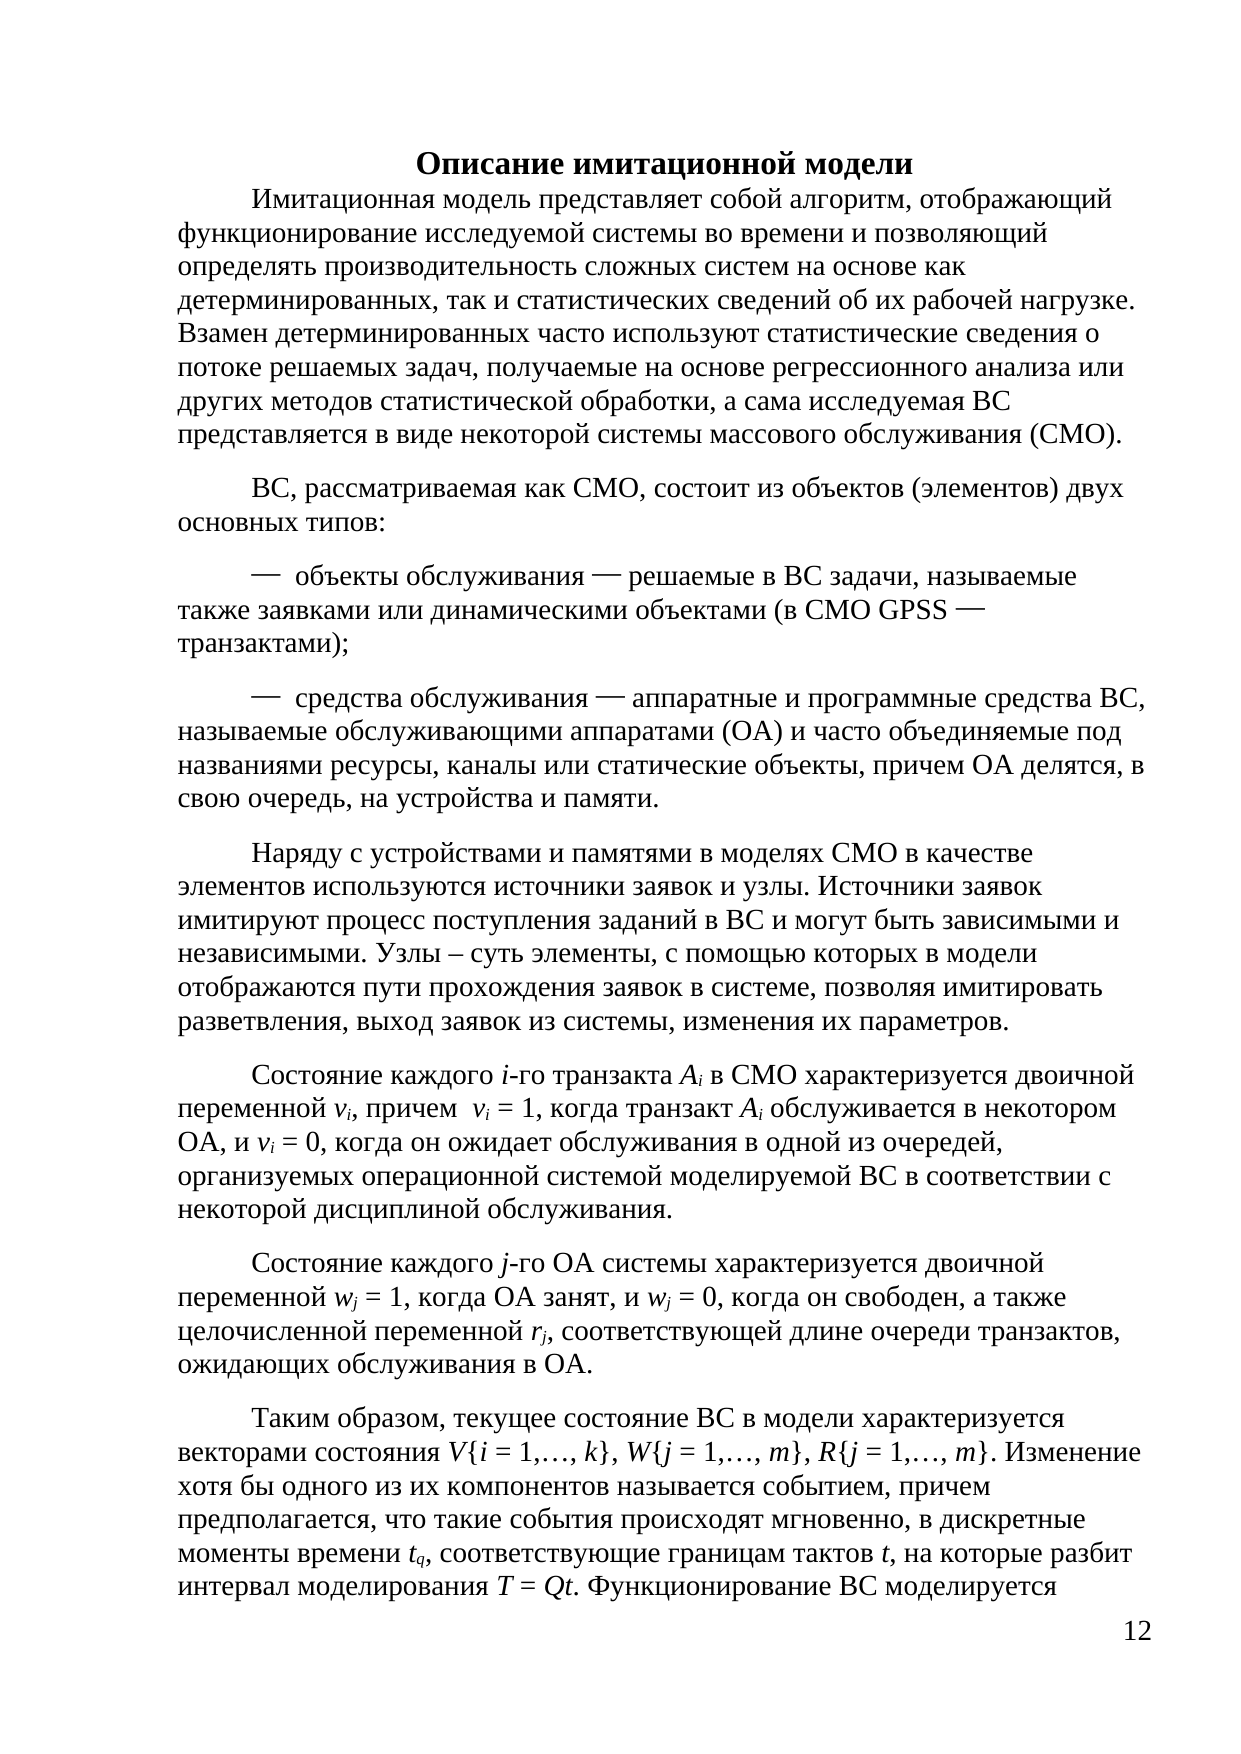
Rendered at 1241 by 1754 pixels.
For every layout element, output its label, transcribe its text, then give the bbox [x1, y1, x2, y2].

text ⎯ объекты обслуживания ⎯ решаемые в ВС задачи, называемые также заявками или динамическими объектами (в СМО GPSS ⎯ транзактами); [177, 558, 1152, 659]
subtitle Описание имитационной модели [177, 143, 1152, 181]
text Таким образом, текущее состояние ВС в модели характеризуется векторами состояния V{i = 1,…, k}, W{j = 1,…, m}, R{j = 1,…, m}. Изменение хотя бы одного из их компонентов называется событием, причем предполагается, что такие события происходят мгновенно, в дискретные моменты времени tq, соответствующие границам тактов t, на которые разбит интервал моделирования T = Qt. Функционирование ВС моделируется [177, 1401, 1152, 1602]
text Имитационная модель представляет собой алгоритм, отображающий функционирование исследуемой системы во времени и позволяющий определять производительность сложных систем на основе как детерминированных, так и статистических сведений об их рабочей нагрузке. Взамен детерминированных часто используют статистические сведения о потоке решаемых задач, получаемые на основе регрессионного анализа или других методов статистической обработки, а сама исследуемая ВС представляется в виде некоторой системы массового обслуживания (СМО). [177, 181, 1152, 450]
text ⎯ средства обслуживания ⎯ аппаратные и программные средства ВС, называемые обслуживающими аппаратами (ОА) и часто объединяемые под названиями ресурсы, каналы или статические объекты, причем ОА делятся, в свою очередь, на устройства и памяти. [177, 680, 1152, 814]
text ВС, рассматриваемая как СМО, состоит из объектов (элементов) двух основных типов: [177, 471, 1152, 538]
text Состояние каждого i-го транзакта Ai в СМО характеризуется двоичной переменной vi, причем vi = 1, когда транзакт Ai обслуживается в некотором ОА, и vi = 0, когда он ожидает обслуживания в одной из очередей, организуемых операционной системой моделируемой ВС в соответствии с некоторой дисциплиной обслуживания. [177, 1057, 1152, 1225]
text Наряду с устройствами и памятями в моделях СМО в качестве элементов используются источники заявок и узлы. Источники заявок имитируют процесс поступления заданий в ВС и могут быть зависимыми и независимыми. Узлы – суть элементы, с помощью которых в модели отображаются пути прохождения заявок в системе, позволяя имитировать разветвления, выход заявок из системы, изменения их параметров. [177, 835, 1152, 1036]
text Состояние каждого j-го ОА системы характеризуется двоичной переменной wj = 1, когда ОА занят, и wj = 0, когда он свободен, а также целочисленной переменной rj, соответствующей длине очереди транзактов, ожидающих обслуживания в ОА. [177, 1246, 1152, 1380]
